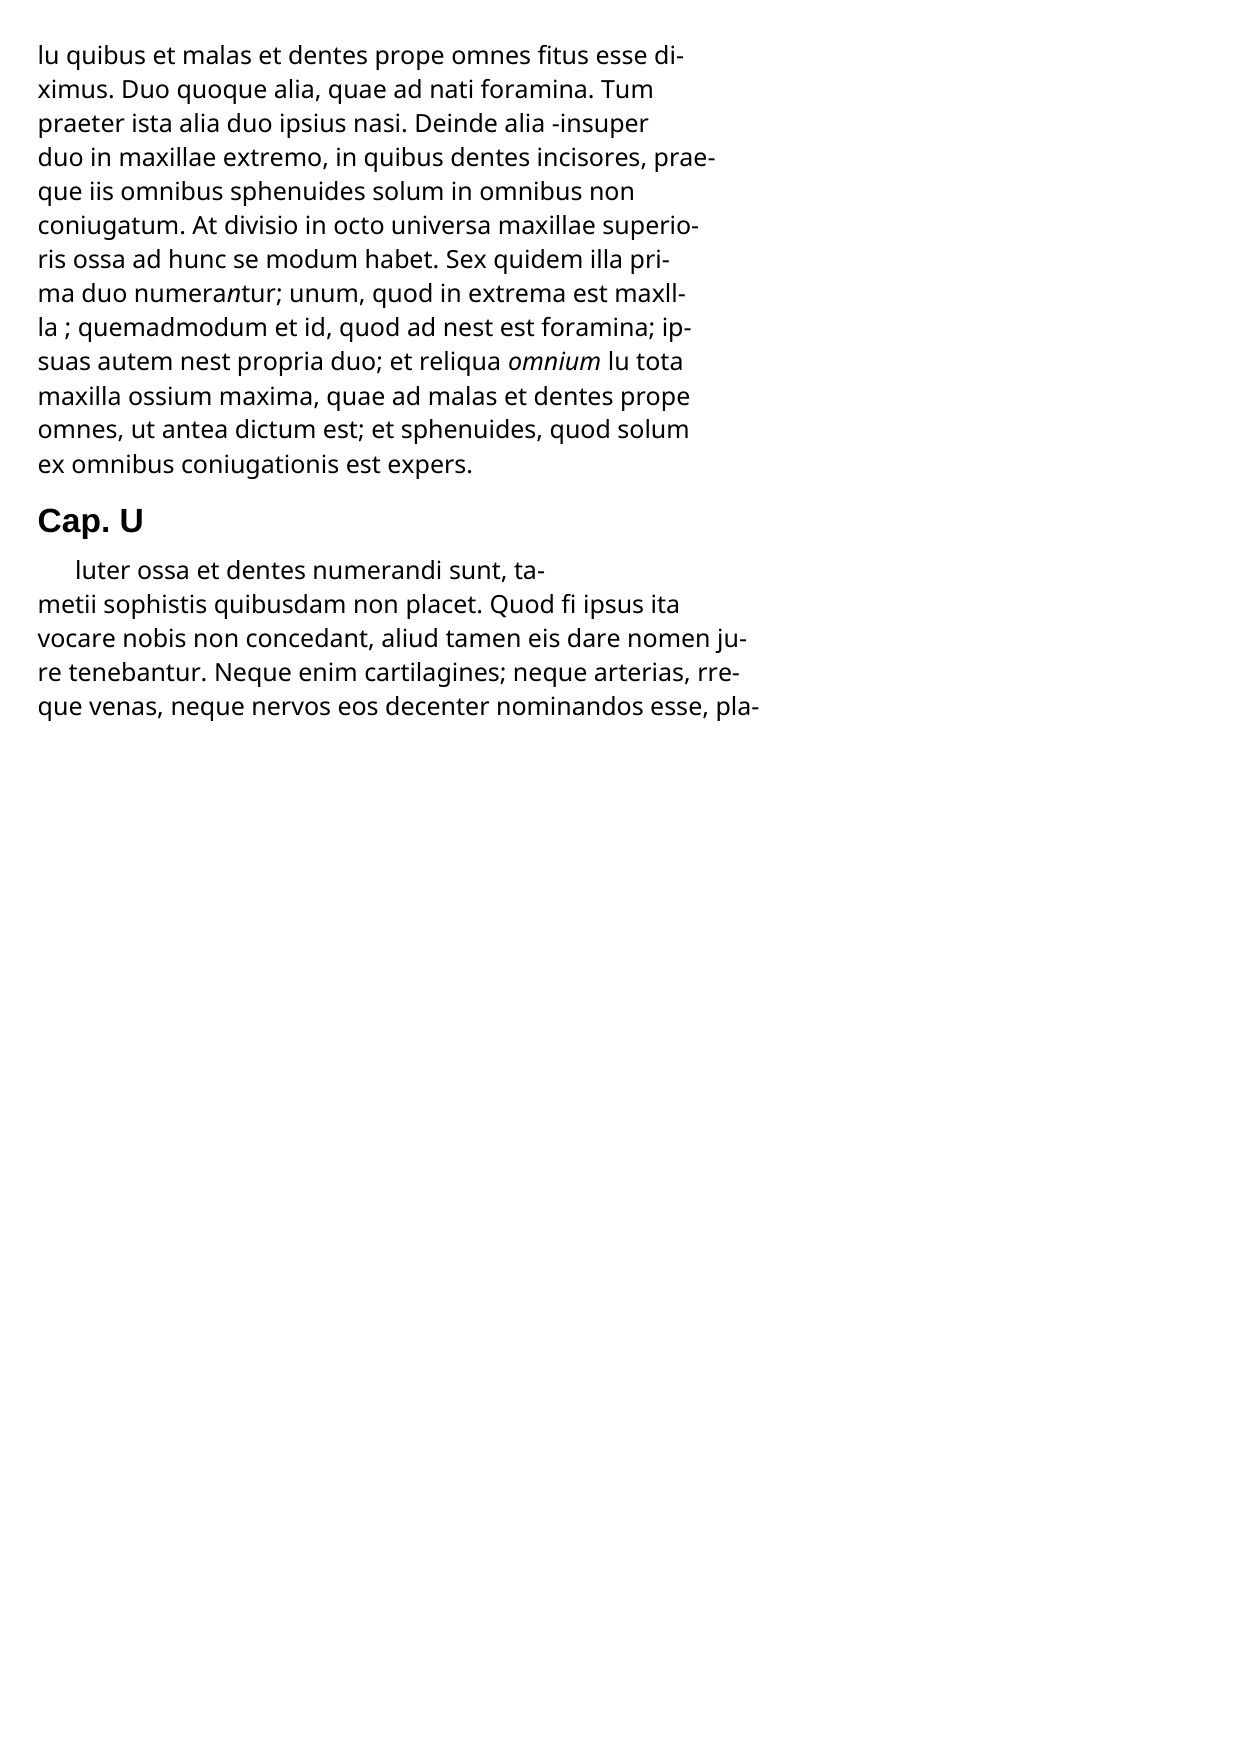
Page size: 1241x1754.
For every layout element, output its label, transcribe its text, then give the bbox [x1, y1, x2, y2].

text luter ossa et dentes numerandi sunt, ta- metii sophistis quibusdam non placet. Quod fi ipsus ita vocare nobis non concedant, aliud tamen eis dare nomen ju- re tenebantur. Neque enim cartilagines; neque arterias, rre- que venas, neque nervos eos decenter nominandos esse, pla- [37, 552, 1203, 723]
subtitle Cap. U [37, 501, 1203, 540]
text lu quibus et malas et dentes prope omnes fitus esse di- ximus. Duo quoque alia, quae ad nati foramina. Tum praeter ista alia duo ipsius nasi. Deinde alia -insuper duo in maxillae extremo, in quibus dentes incisores, prae- que iis omnibus sphenuides solum in omnibus non coniugatum. At divisio in octo universa maxillae superio- ris ossa ad hunc se modum habet. Sex quidem illa pri- ma duo numerantur; unum, quod in extrema est maxll- la ; quemadmodum et id, quod ad nest est foramina; ip- suas autem nest propria duo; et reliqua omnium lu tota maxilla ossium maxima, quae ad malas et dentes prope omnes, ut antea dictum est; et sphenuides, quod solum ex omnibus coniugationis est expers. [37, 37, 1203, 480]
